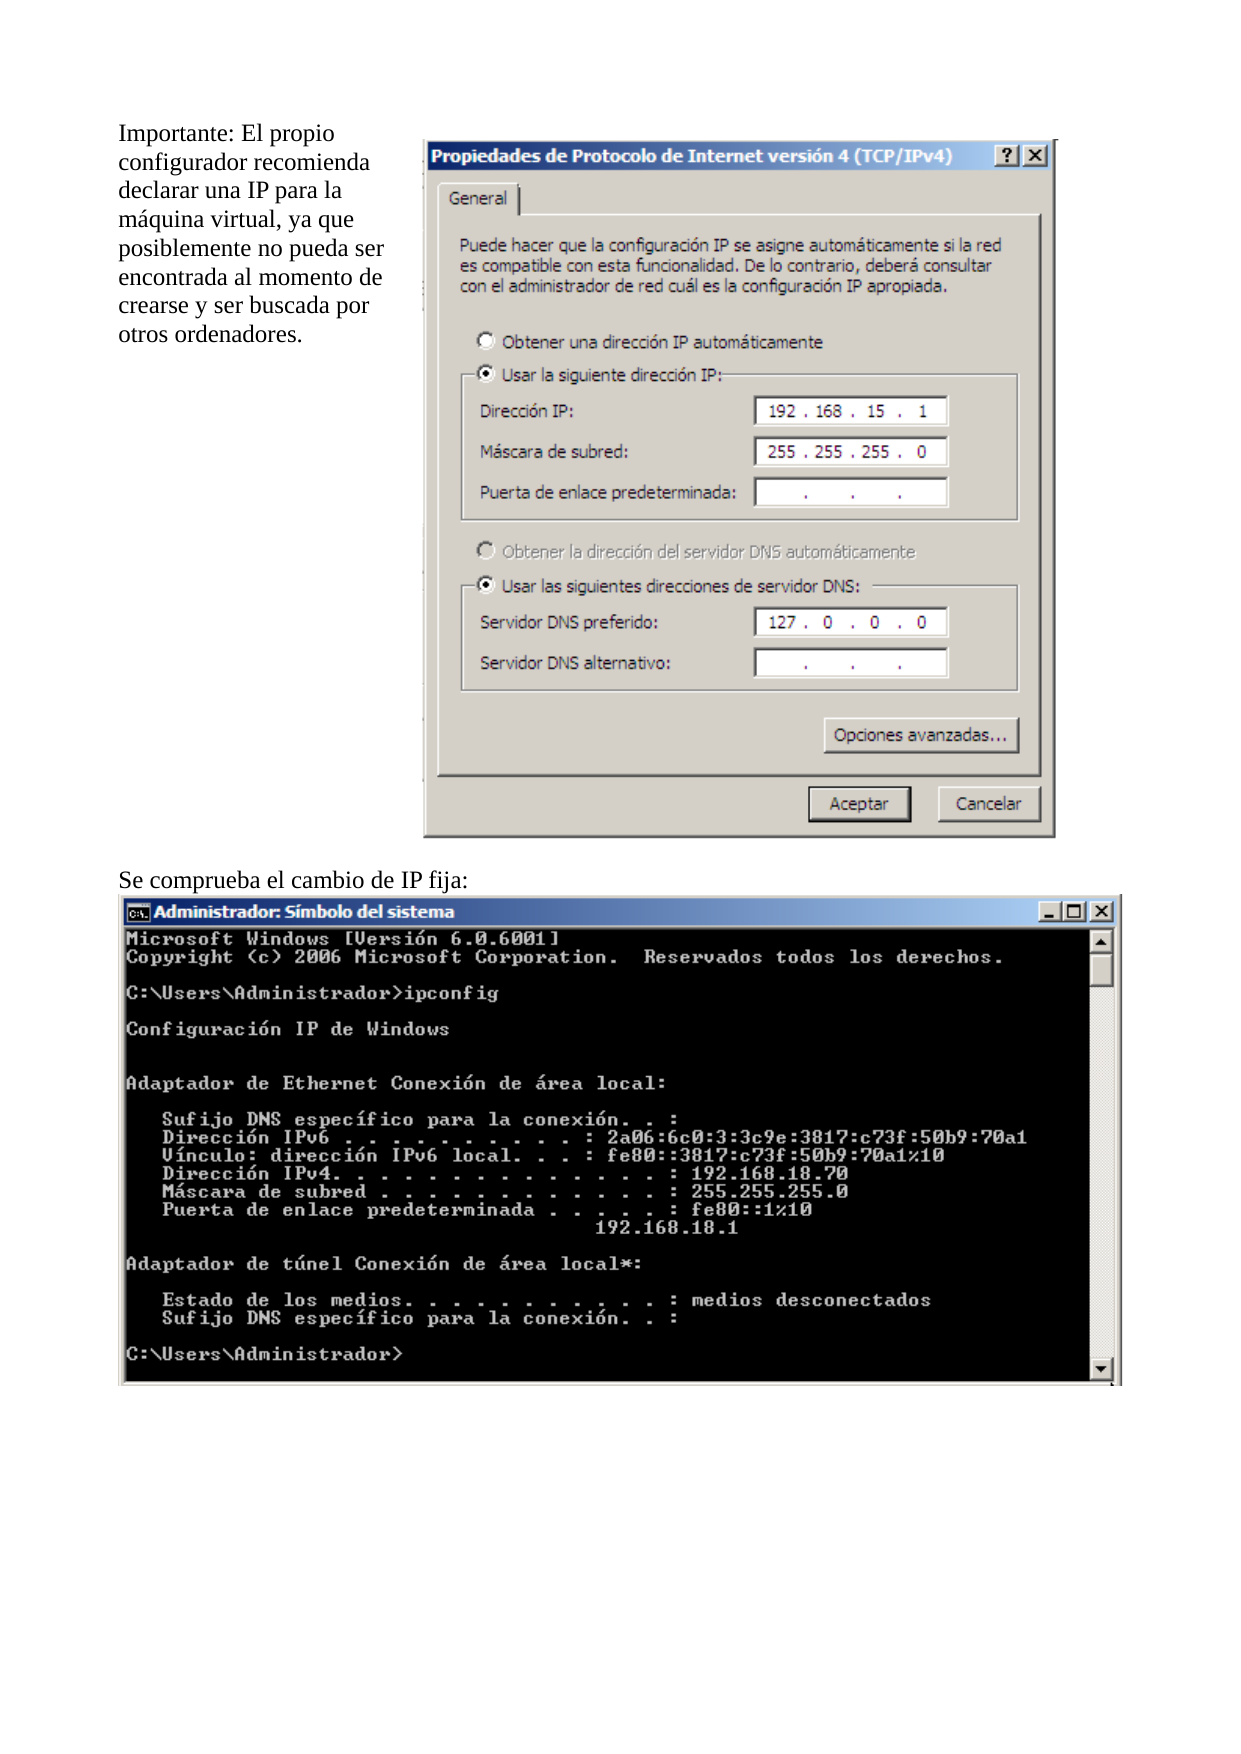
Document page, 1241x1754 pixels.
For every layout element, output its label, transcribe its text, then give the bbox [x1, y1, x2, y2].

text Importante: El propio configurador recomienda declarar una IP para la máquina virtual, ya que posiblemente no pueda ser encontrada al momento de crearse y ser buscada por otros ordenadores. [118, 118, 1122, 348]
text Se comprueba el cambio de IP fija: [118, 866, 1122, 894]
picture [118, 894, 1123, 1386]
picture [422, 139, 1059, 843]
